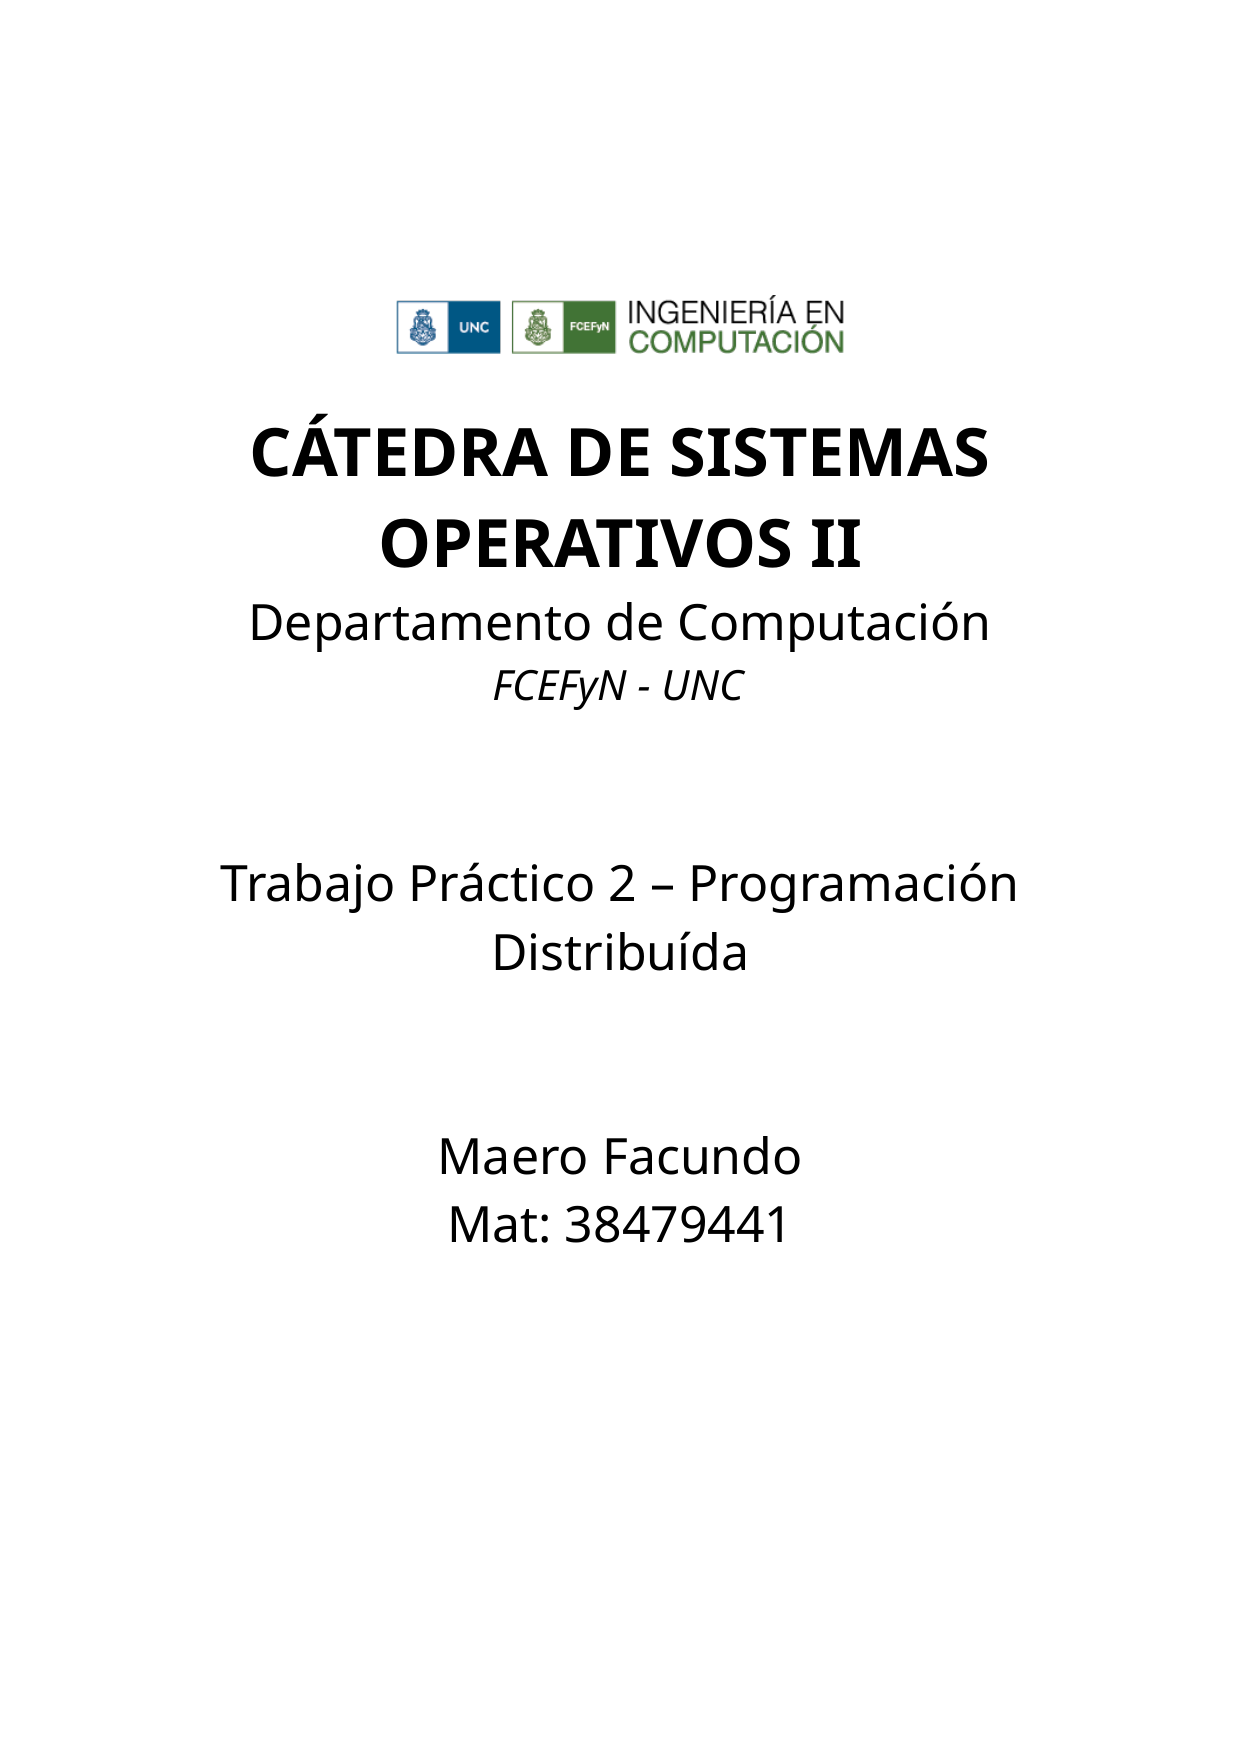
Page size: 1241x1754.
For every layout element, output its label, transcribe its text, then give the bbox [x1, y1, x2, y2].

text Mat: 38479441 [118, 1189, 1122, 1257]
picture [396, 295, 844, 354]
text FCEFyN - UNC [118, 655, 1122, 712]
text CÁTEDRA DE SISTEMAS OPERATIVOS II [118, 406, 1122, 587]
text Trabajo Práctico 2 – Programación Distribuída [118, 848, 1122, 985]
text Departamento de Computación [118, 587, 1122, 655]
text Maero Facundo [118, 1121, 1122, 1189]
